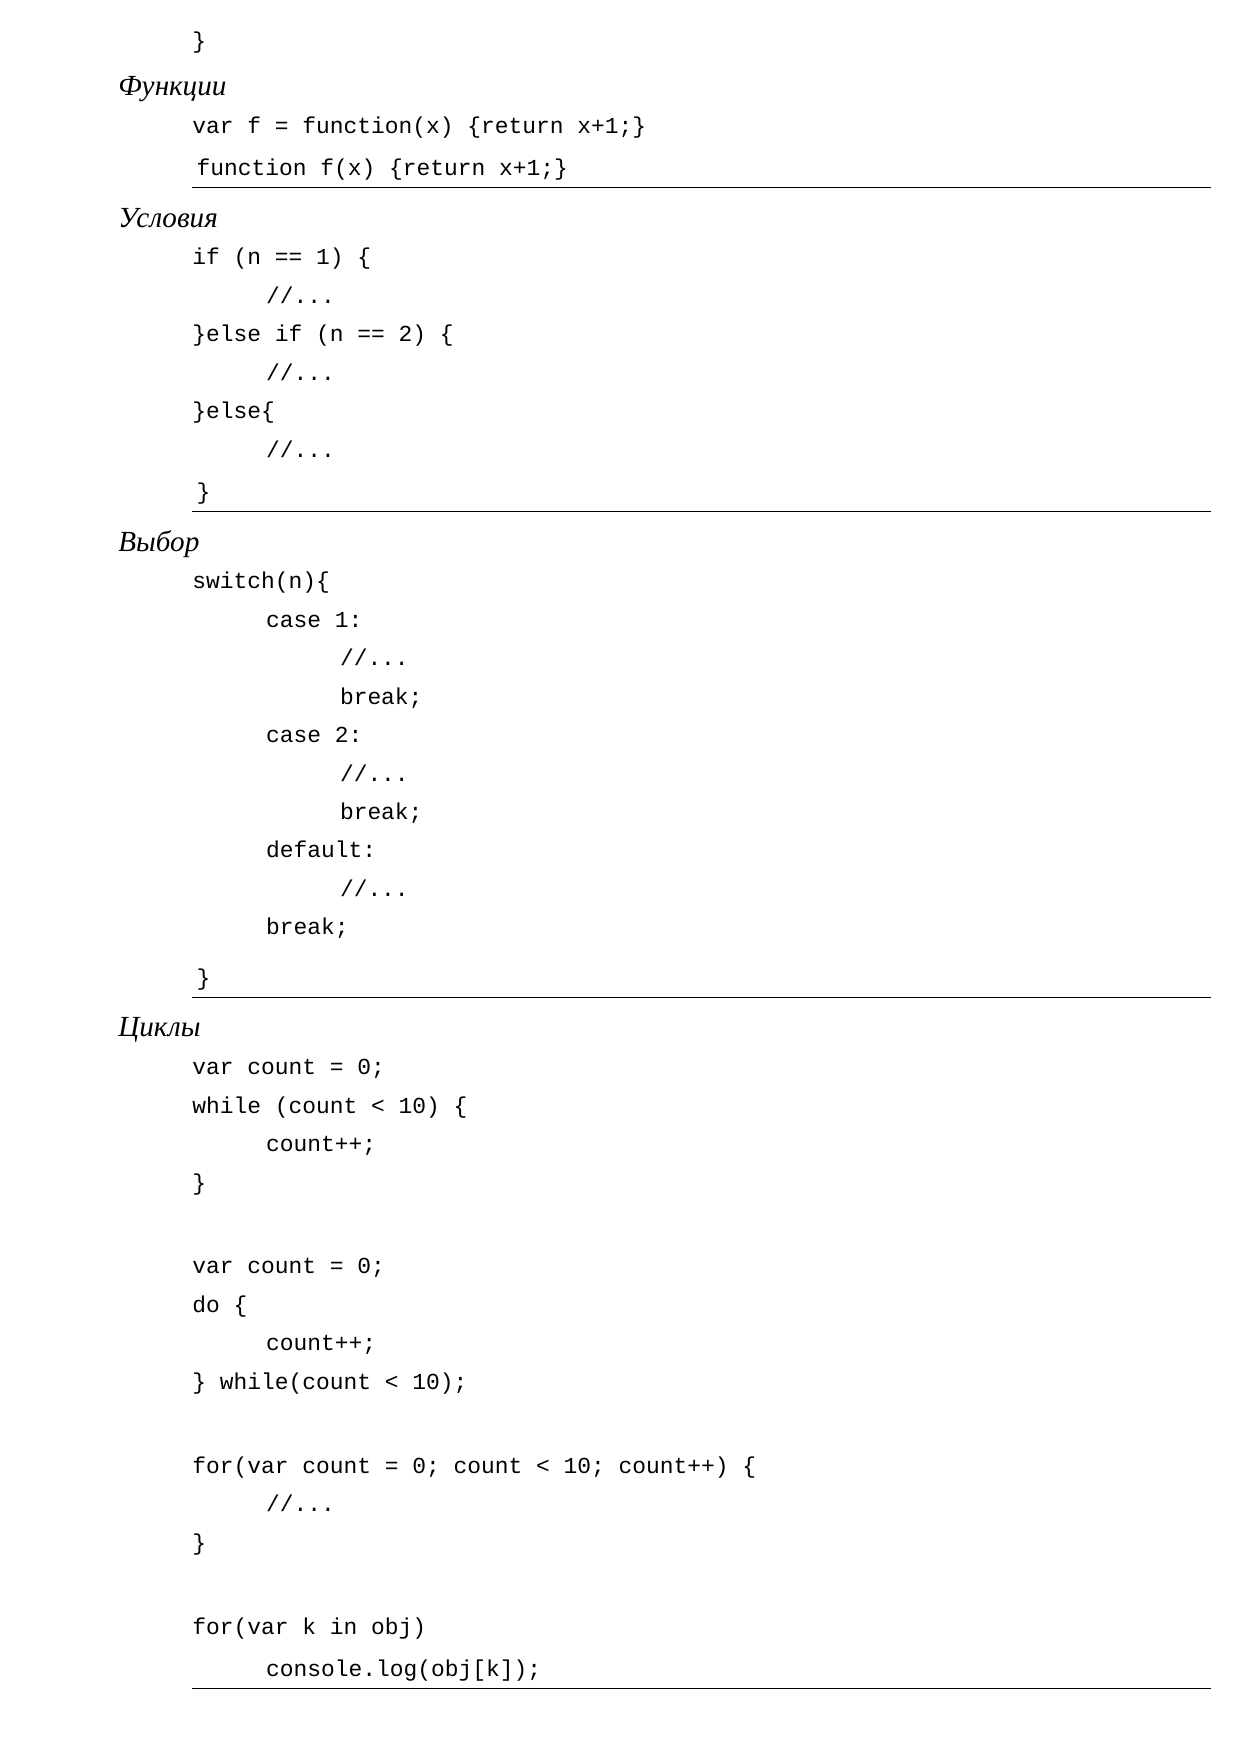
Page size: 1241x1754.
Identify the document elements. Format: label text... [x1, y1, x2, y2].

text Выбор [118, 524, 1211, 557]
text var count = 0; [192, 1255, 1211, 1281]
text break; [192, 916, 1211, 942]
text } [192, 29, 1211, 55]
text count++; [192, 1132, 1211, 1158]
text for(var k in obj) [192, 1615, 1211, 1641]
text Функции [118, 68, 1211, 101]
text } [192, 1171, 1211, 1197]
text Условия [118, 200, 1211, 233]
text while (count < 10) { [192, 1094, 1211, 1120]
text }else{ [192, 399, 1211, 425]
text //... [192, 1493, 1211, 1518]
text } while(count < 10); [192, 1370, 1211, 1396]
text } [192, 954, 1211, 997]
text console.log(obj[k]); [192, 1653, 1211, 1688]
text }else if (n == 2) { [192, 323, 1211, 348]
text break; [192, 800, 1211, 826]
text for(var count = 0; count < 10; count++) { [192, 1454, 1211, 1480]
text switch(n){ [192, 570, 1211, 596]
text case 2: [192, 723, 1211, 749]
text } [192, 1531, 1211, 1557]
text //... [192, 438, 1211, 464]
text //... [192, 647, 1211, 672]
text do { [192, 1293, 1211, 1319]
text } [192, 476, 1211, 511]
text count++; [192, 1332, 1211, 1358]
text Циклы [118, 1009, 1211, 1043]
text case 1: [192, 608, 1211, 634]
text default: [192, 839, 1211, 865]
text //... [192, 762, 1211, 788]
text var count = 0; [192, 1056, 1211, 1082]
text //... [192, 877, 1211, 903]
text function f(x) {return x+1;} [192, 152, 1211, 187]
text //... [192, 284, 1211, 310]
text var f = function(x) {return x+1;} [192, 114, 1211, 140]
text if (n == 1) { [192, 246, 1211, 272]
text //... [192, 361, 1211, 387]
text break; [192, 685, 1211, 711]
